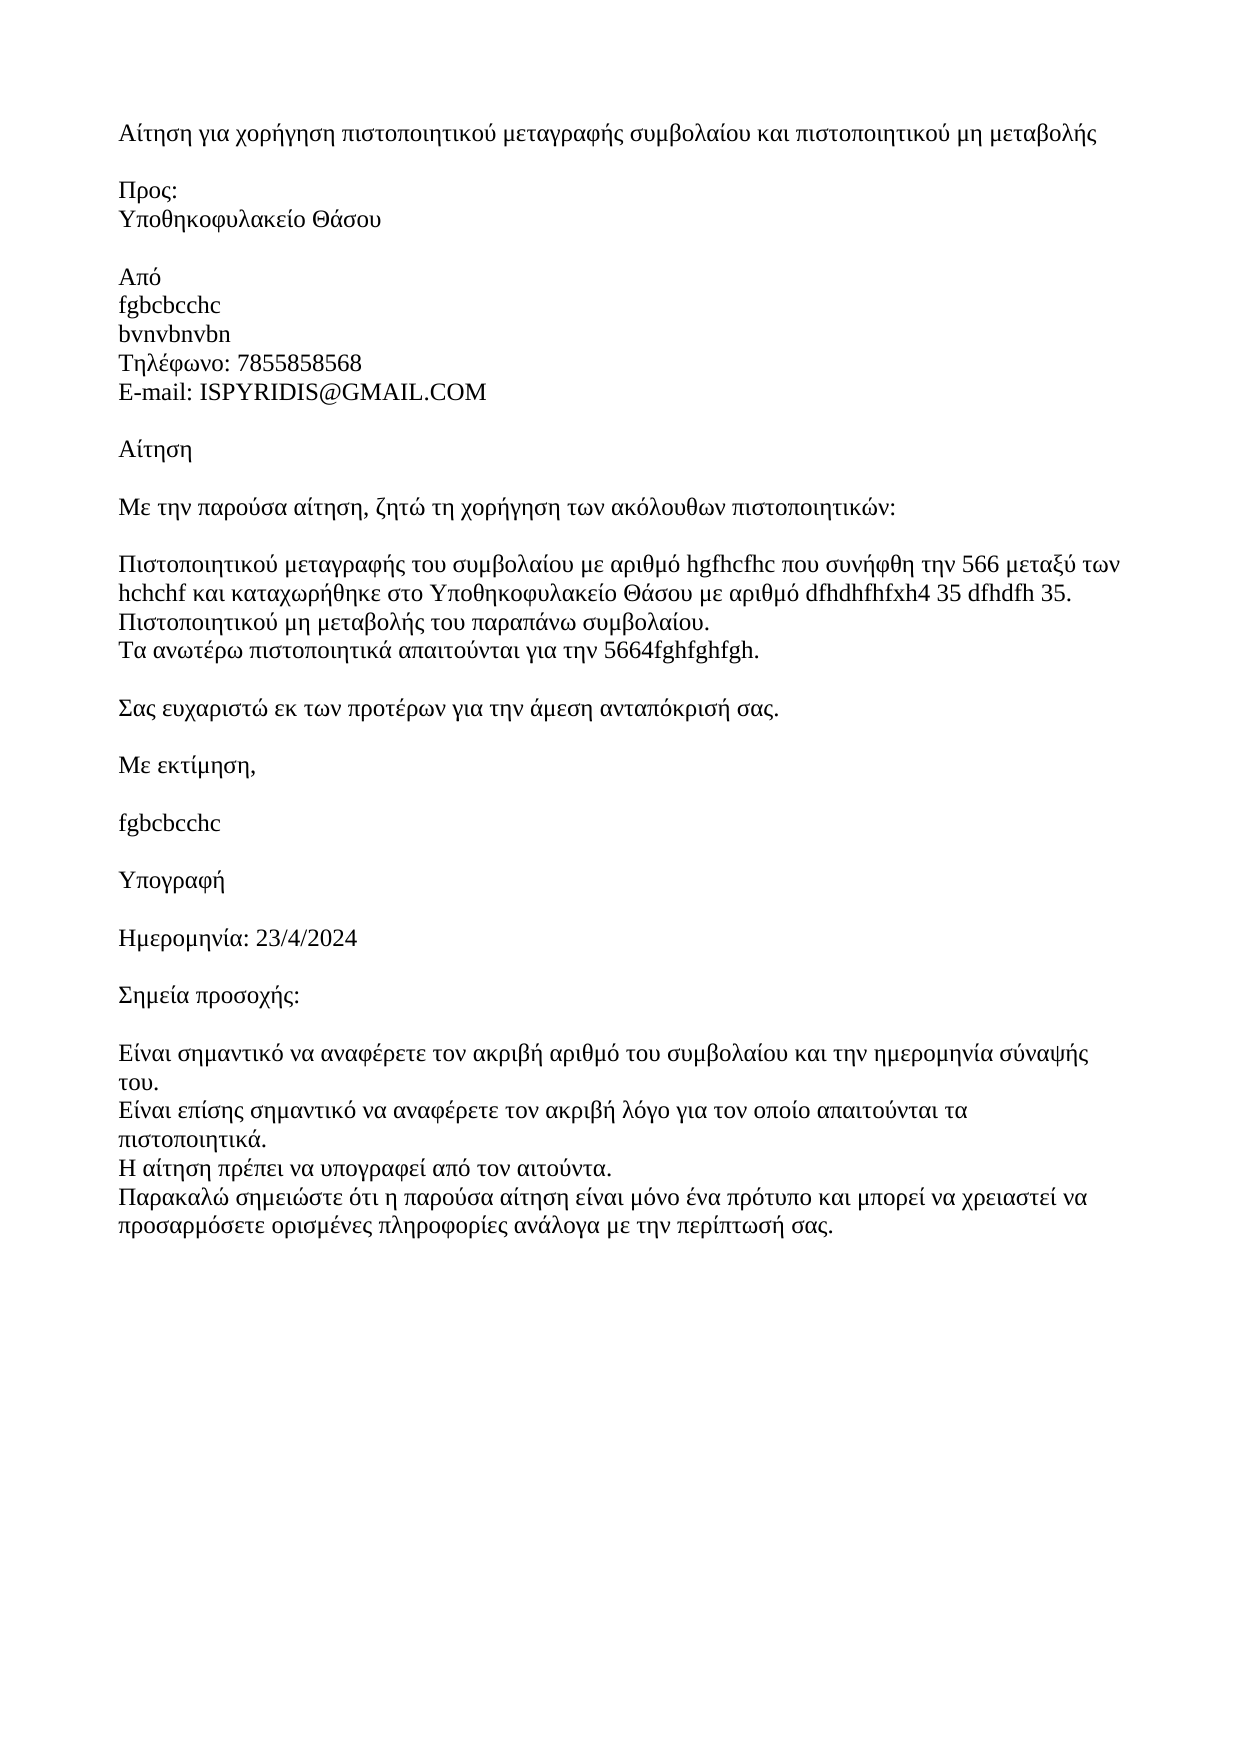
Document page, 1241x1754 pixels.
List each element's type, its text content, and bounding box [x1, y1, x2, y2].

text Πιστοποιητικού μεταγραφής του συμβολαίου με αριθμό hgfhcfhc που συνήφθη την 566 μεταξύ των hchchf και καταχωρήθηκε στο Υποθηκοφυλακείο Θάσου με αριθμό dfhdhfhfxh4 35 dfhdfh 35. [118, 549, 1122, 607]
text Σημεία προσοχής: [118, 981, 1122, 1009]
text Παρακαλώ σημειώστε ότι η παρούσα αίτηση είναι μόνο ένα πρότυπο και μπορεί να χρειαστεί να προσαρμόσετε ορισμένες πληροφορίες ανάλογα με την περίπτωσή σας. [118, 1182, 1122, 1239]
text Υποθηκοφυλακείο Θάσου [118, 204, 1122, 233]
text Είναι επίσης σημαντικό να αναφέρετε τον ακριβή λόγο για τον οποίο απαιτούνται τα πιστοποιητικά. [118, 1096, 1122, 1153]
text Από [118, 262, 1122, 291]
text Είναι σημαντικό να αναφέρετε τον ακριβή αριθμό του συμβολαίου και την ημερομηνία σύναψής του. [118, 1038, 1122, 1096]
text bvnvbnvbn [118, 319, 1122, 348]
text Αίτηση [118, 434, 1122, 463]
text Σας ευχαριστώ εκ των προτέρων για την άμεση ανταπόκρισή σας. [118, 693, 1122, 722]
text Αίτηση για χορήγηση πιστοποιητικού μεταγραφής συμβολαίου και πιστοποιητικού μη μεταβολής [118, 118, 1122, 147]
text Υπογραφή [118, 866, 1122, 894]
text E-mail: ISPYRIDIS@GMAIL.COM [118, 377, 1122, 406]
text fgbcbcchc [118, 291, 1122, 319]
text Τηλέφωνο: 7855858568 [118, 348, 1122, 377]
text Πιστοποιητικού μη μεταβολής του παραπάνω συμβολαίου. [118, 607, 1122, 636]
text Με την παρούσα αίτηση, ζητώ τη χορήγηση των ακόλουθων πιστοποιητικών: [118, 492, 1122, 521]
text fgbcbcchc [118, 808, 1122, 837]
text Τα ανωτέρω πιστοποιητικά απαιτούνται για την 5664fghfghfgh. [118, 636, 1122, 664]
text Με εκτίμηση, [118, 751, 1122, 779]
text Η αίτηση πρέπει να υπογραφεί από τον αιτούντα. [118, 1153, 1122, 1182]
text Ημερομηνία: 23/4/2024 [118, 923, 1122, 952]
text Προς: [118, 176, 1122, 204]
